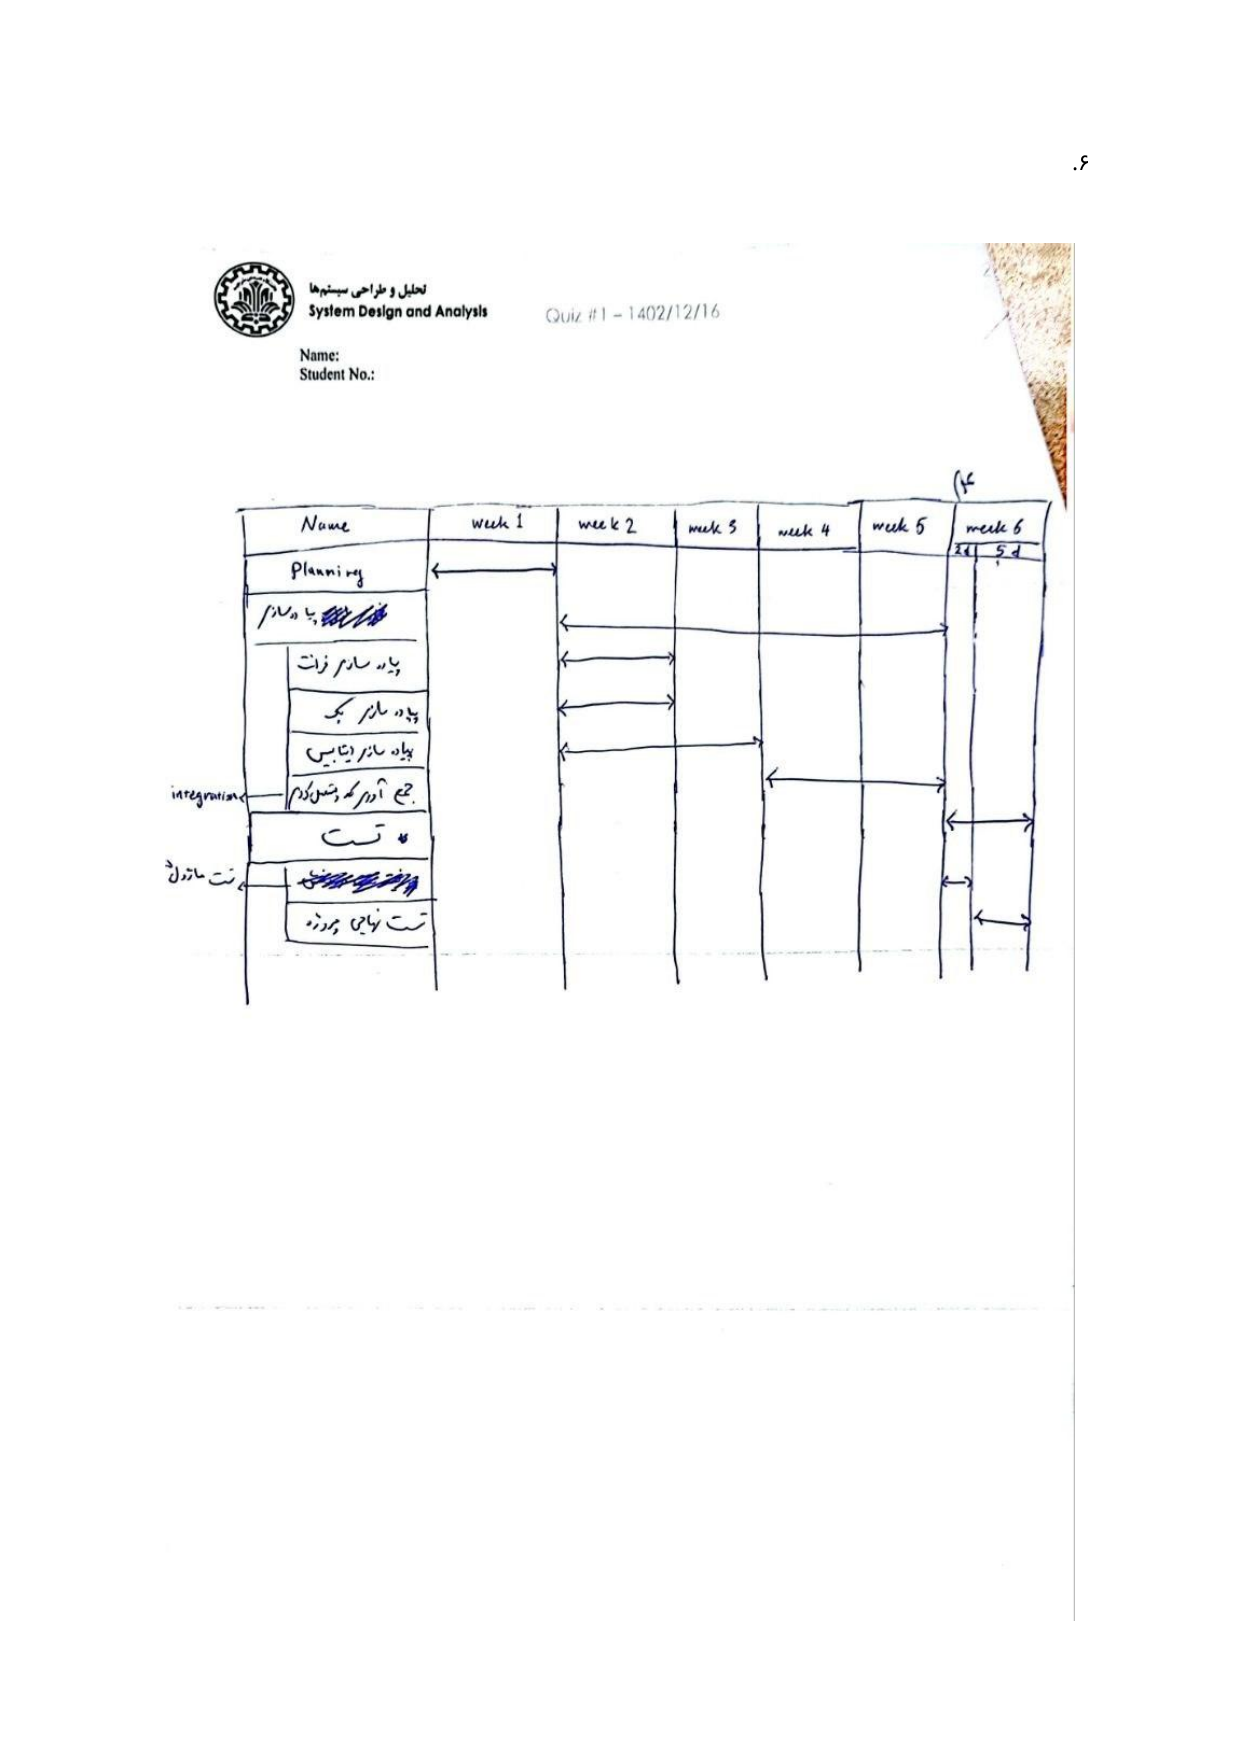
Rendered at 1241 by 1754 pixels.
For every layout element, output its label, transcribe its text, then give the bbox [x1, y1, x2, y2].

picture [165, 243, 1075, 1621]
text ۶. [150, 150, 1090, 180]
